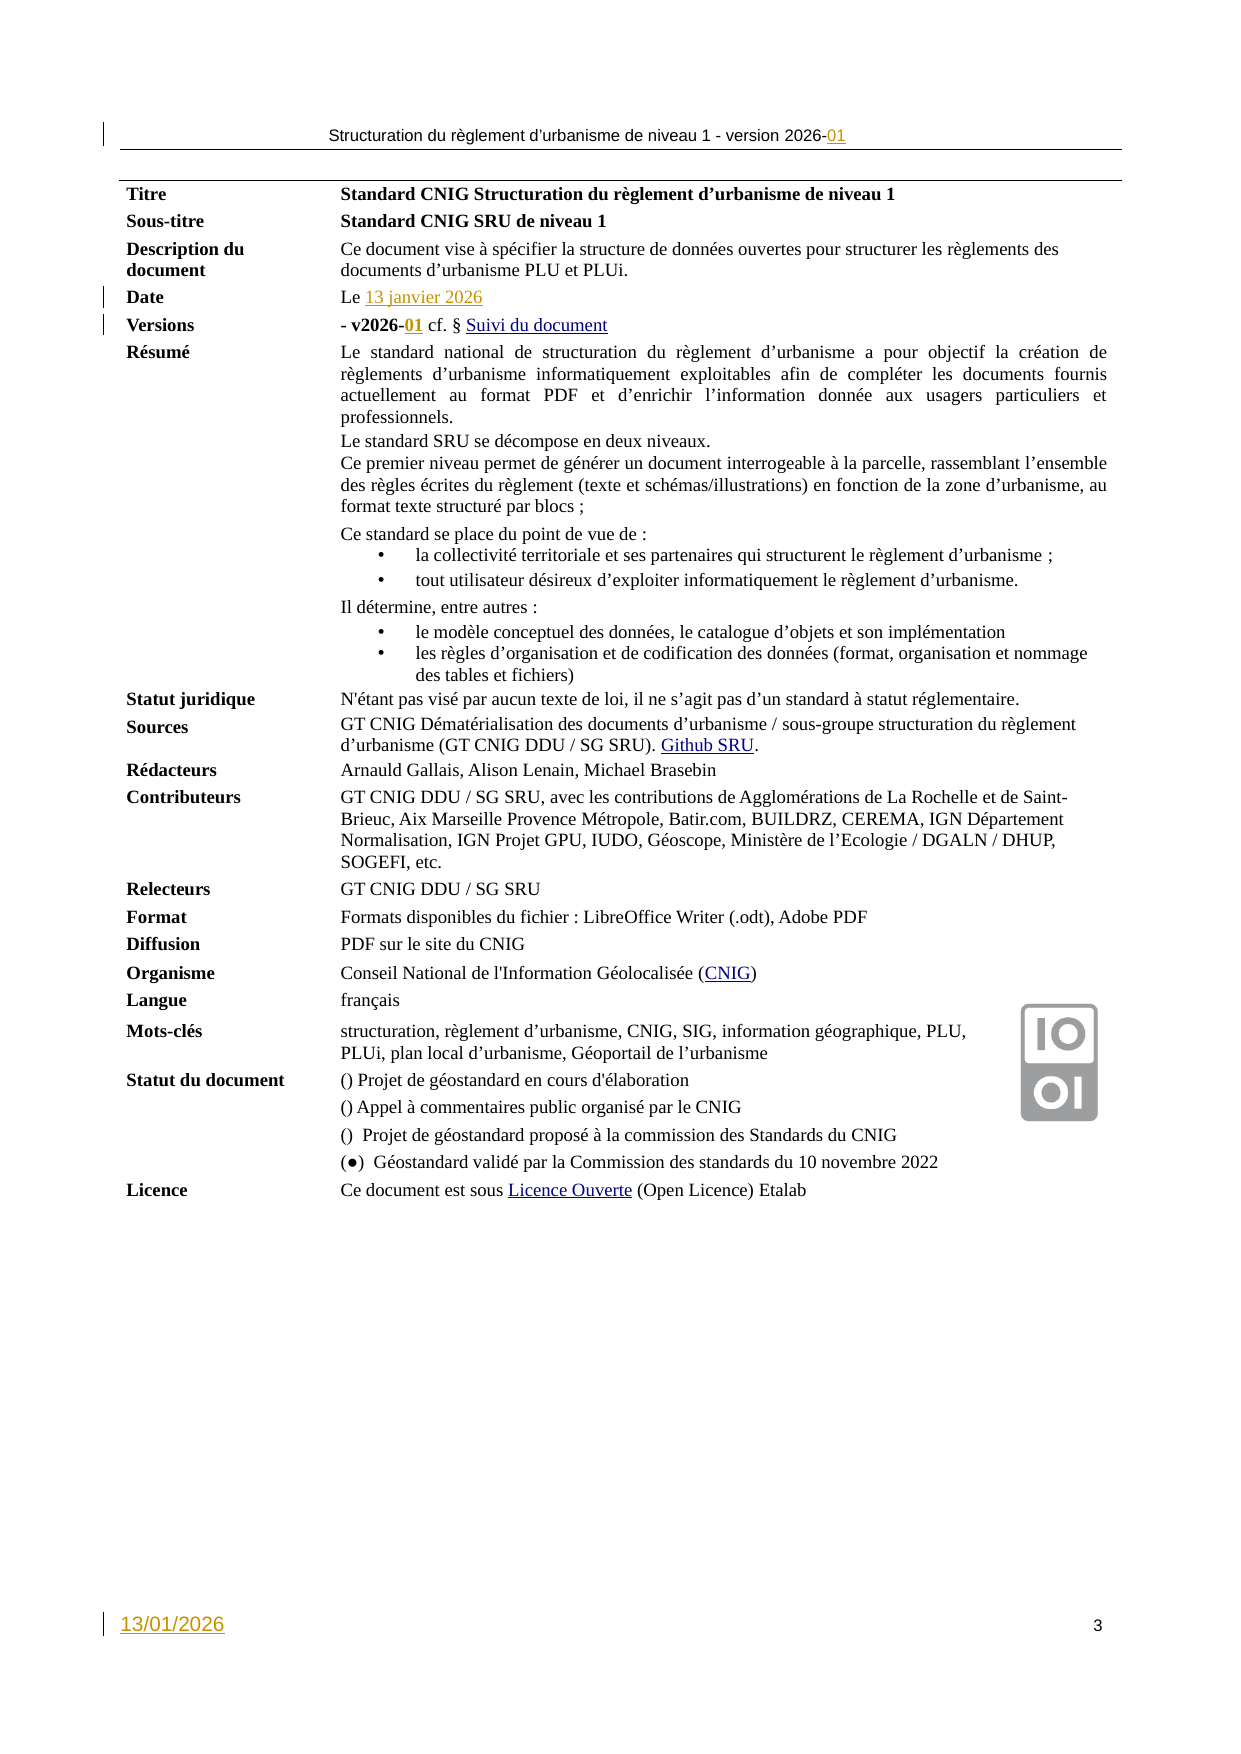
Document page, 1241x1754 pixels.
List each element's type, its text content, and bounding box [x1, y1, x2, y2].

table_cell Diffusion [119, 930, 333, 959]
table_cell Statut du document [119, 1066, 333, 1176]
table_cell Le 13 janvier 2026 [333, 284, 1122, 311]
table_header Titre [119, 181, 333, 207]
table_cell Conseil National de l'Information Géolocalisée (CNIG) [333, 959, 992, 986]
table_cell Format [119, 903, 333, 930]
table_cell Ce document est sous Licence Ouverte (Open Licence) Etalab [333, 1176, 992, 1203]
table_cell N'étant pas visé par aucun texte de loi, il ne s’agit pas d’un standard à statut réglementaire. [333, 685, 1122, 713]
table_cell GT CNIG Dématérialisation des documents d’urbanisme / sous-groupe structuration du règlement d’urbanisme (GT CNIG DDU / SG SRU). Github SRU. [333, 713, 1122, 756]
table_cell [993, 959, 1122, 1203]
table_cell Description du document [119, 235, 333, 283]
table_cell Le standard national de structuration du règlement d’urbanisme a pour objectif la création de règlements d’urbanisme informatiquement exploitables afin de compléter les documents fournis actuellement au format PDF et d’enrichir l’information donnée aux usagers particuliers et professionnels. Le standard SRU se décompose en deux niveaux. Ce premier niveau permet de générer un document interrogeable à la parcelle, rassemblant l’ensemble des règles écrites du règlement (texte et schémas/illustrations) en fonction de la zone d’urbanisme, au format texte structuré par blocs ; Ce standard se place du point de vue de : la collectivité territoriale et ses partenaires qui structurent le règlement d’urbanisme ; tout utilisateur désireux d’exploiter informatiquement le règlement d’urbanisme. Il détermine, entre autres : le modèle conceptuel des données, le catalogue d’objets et son implémentation les règles d’organisation et de codification des données (format, organisation et nommage des tables et fichiers) [333, 338, 1122, 685]
table_header Standard CNIG Structuration du règlement d’urbanisme de niveau 1 [333, 181, 1122, 207]
table_cell Ce document vise à spécifier la structure de données ouvertes pour structurer les règlements des documents d’urbanisme PLU et PLUi. [333, 235, 1122, 283]
table_cell Date [119, 284, 333, 311]
table_cell Arnauld Gallais, Alison Lenain, Michael Brasebin [333, 756, 1122, 783]
table_cell Rédacteurs [119, 756, 333, 783]
table_cell Langue [119, 986, 333, 1017]
table_cell Formats disponibles du fichier : LibreOffice Writer (.odt), Adobe PDF [333, 903, 1122, 930]
table_cell Sous-titre [119, 207, 333, 234]
table_cell () Projet de géostandard en cours d'élaboration () Appel à commentaires public organisé par le CNIG () Projet de géostandard proposé à la commission des Standards du CNIG (●) Géostandard validé par la Commission des standards du 10 novembre 2022 [333, 1066, 992, 1176]
table_cell PDF sur le site du CNIG [333, 930, 1122, 959]
table_cell Licence [119, 1176, 333, 1203]
table_cell Standard CNIG SRU de niveau 1 [333, 207, 1122, 234]
table_cell Contributeurs [119, 783, 333, 875]
table_cell Statut juridique [119, 685, 333, 713]
picture [1018, 1001, 1101, 1124]
table_cell Sources [119, 713, 333, 756]
table_cell - v2026-01 cf. § Suivi du document [333, 311, 1122, 338]
table_cell français [333, 986, 992, 1017]
table_cell Mots-clés [119, 1017, 333, 1066]
table_cell Organisme [119, 959, 333, 986]
table_cell Relecteurs [119, 875, 333, 903]
table_cell structuration, règlement d’urbanisme, CNIG, SIG, information géographique, PLU, PLUi, plan local d’urbanisme, Géoportail de l’urbanisme [333, 1017, 992, 1066]
table_cell Versions [119, 311, 333, 338]
table_cell Résumé [119, 338, 333, 685]
table_cell GT CNIG DDU / SG SRU, avec les contributions de Agglomérations de La Rochelle et de Saint-Brieuc, Aix Marseille Provence Métropole, Batir.com, BUILDRZ, CEREMA, IGN Département Normalisation, IGN Projet GPU, IUDO, Géoscope, Ministère de l’Ecologie / DGALN / DHUP, SOGEFI, etc. [333, 783, 1122, 875]
table_cell GT CNIG DDU / SG SRU [333, 875, 1122, 903]
